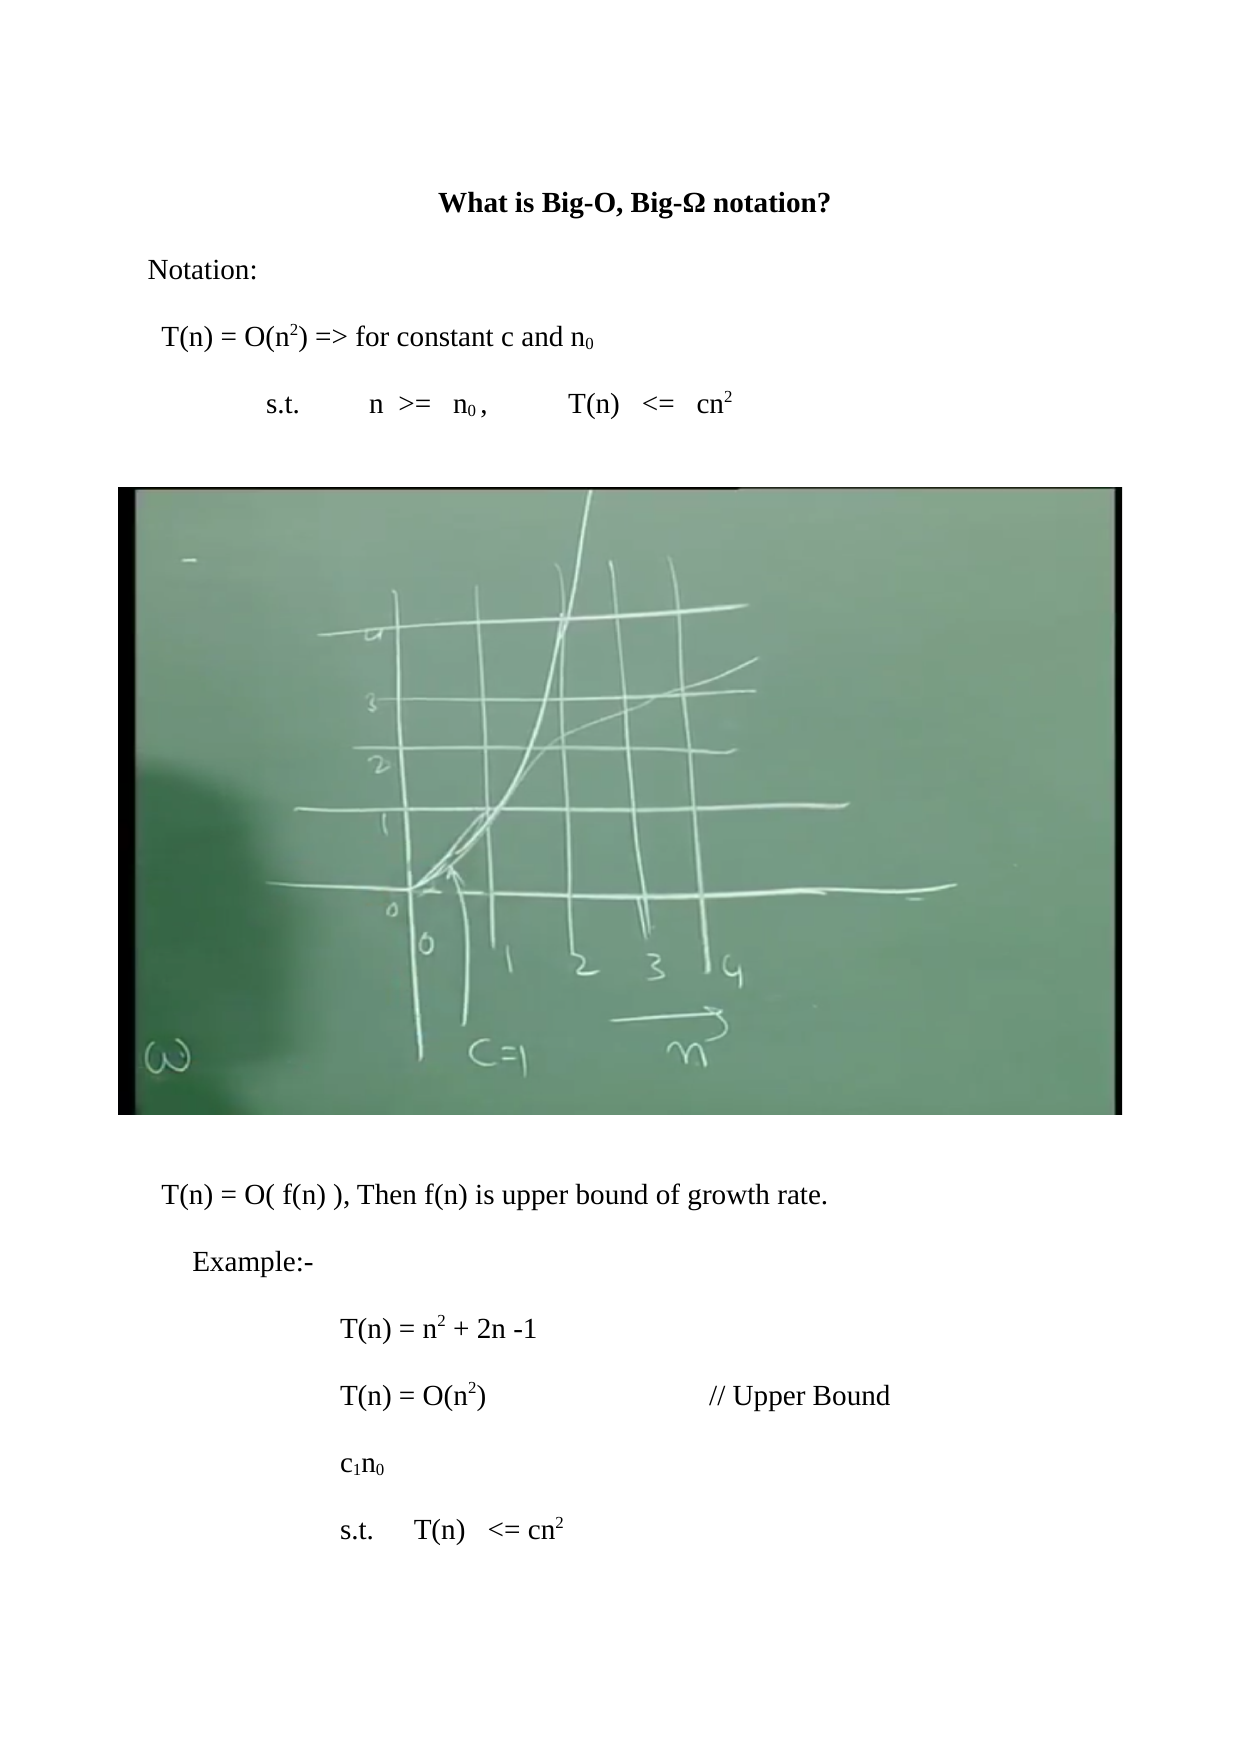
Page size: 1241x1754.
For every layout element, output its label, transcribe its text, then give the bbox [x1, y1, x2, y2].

text s.t. T(n) <= cn2 [118, 1512, 1122, 1546]
text c1n0 [118, 1445, 1122, 1479]
text T(n) = n2 + 2n -1 [118, 1311, 1122, 1344]
picture [118, 487, 1123, 1115]
text Notation: [118, 252, 1122, 286]
text T(n) = O( f(n) ), Then f(n) is upper bound of growth rate. [118, 1177, 1122, 1210]
text T(n) = O(n2) => for constant c and n0 [118, 319, 1122, 353]
text Example:- [118, 1244, 1122, 1277]
text T(n) = O(n2) // Upper Bound [118, 1378, 1122, 1412]
text What is Big-O, Big-Ω notation? [118, 185, 1122, 219]
text s.t. n >= n0 , T(n) <= cn2 [118, 386, 1122, 420]
